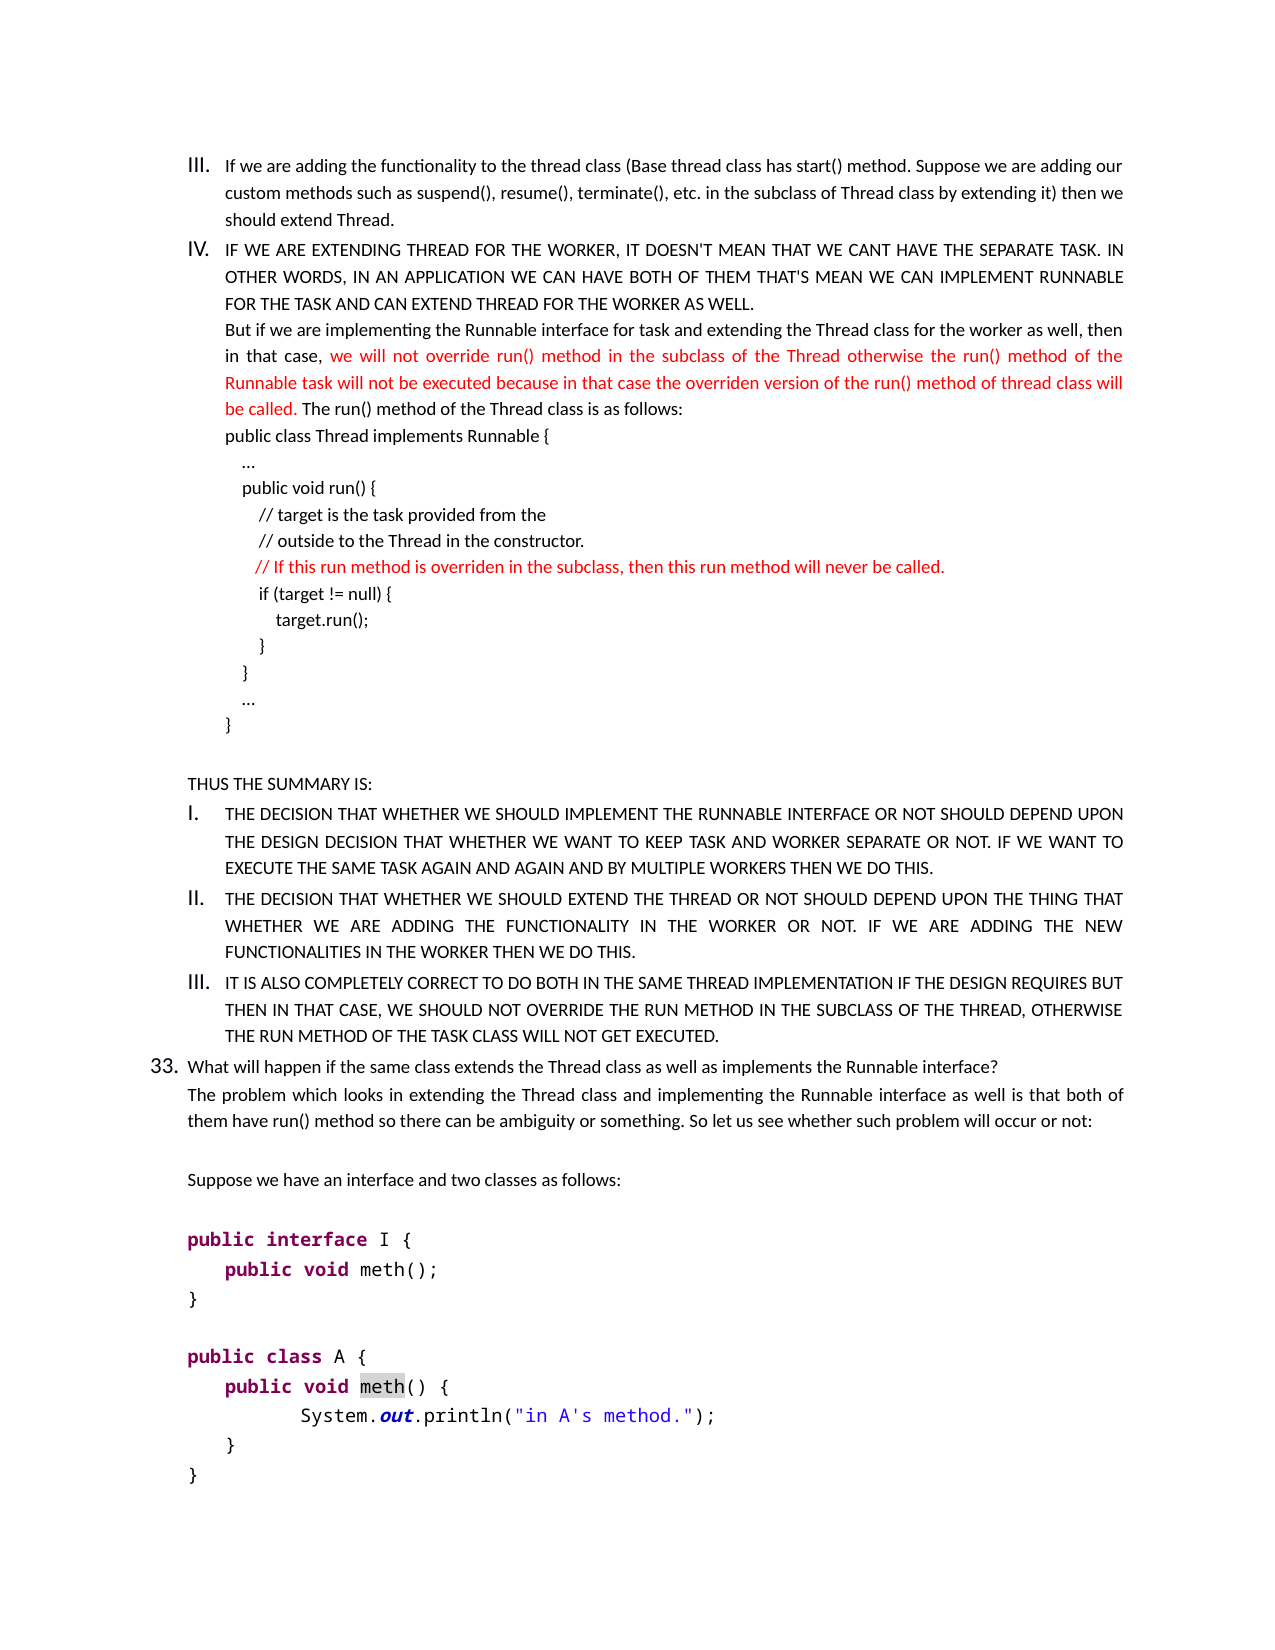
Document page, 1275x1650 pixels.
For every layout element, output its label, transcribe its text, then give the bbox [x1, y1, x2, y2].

list public void meth() { [150, 1373, 1125, 1398]
list public class A { [150, 1344, 1125, 1369]
list The problem which looks in extending the Thread class and implementing the Runnable interface as well is that both of them have run() method so there can be ambiguity or something. So let us see whether such problem will occur or not: [150, 1083, 1125, 1132]
list } [187, 661, 1125, 684]
list public void run() { [187, 476, 1125, 499]
list THE DECISION THAT WHETHER WE SHOULD EXTEND THE THREAD OR NOT SHOULD DEPEND UPON THE THING THAT WHETHER WE ARE ADDING THE FUNCTIONALITY IN THE WORKER OR NOT. IF WE ARE ADDING THE NEW FUNCTIONALITIES IN THE WORKER THEN WE DO THIS. [187, 883, 1125, 963]
list if (target != null) { [187, 582, 1125, 605]
list THE DECISION THAT WHETHER WE SHOULD IMPLEMENT THE RUNNABLE INTERFACE OR NOT SHOULD DEPEND UPON THE DESIGN DECISION THAT WHETHER WE WANT TO KEEP TASK AND WORKER SEPARATE OR NOT. IF WE WANT TO EXECUTE THE SAME TASK AGAIN AND AGAIN AND BY MULTIPLE WORKERS THEN WE DO THIS. [187, 798, 1125, 879]
list } [150, 1461, 1125, 1486]
list } [150, 1285, 1125, 1311]
list public void meth(); [150, 1256, 1125, 1281]
list System.out.println("in A's method."); [150, 1402, 1125, 1428]
list … [187, 450, 1125, 473]
list // outside to the Thread in the constructor. [187, 529, 1125, 552]
list } [150, 1432, 1125, 1457]
list target.run(); [187, 608, 1125, 631]
list If we are adding the functionality to the thread class (Base thread class has start() method. Suppose we are adding our custom methods such as suspend(), resume(), terminate(), etc. in the subclass of Thread class by extending it) then we should extend Thread. [187, 150, 1125, 231]
list What will happen if the same class extends the Thread class as well as implements the Runnable interface? [150, 1051, 1125, 1079]
list public class Thread implements Runnable { [187, 424, 1125, 447]
list IT IS ALSO COMPLETELY CORRECT TO DO BOTH IN THE SAME THREAD IMPLEMENTATION IF THE DESIGN REQUIRES BUT THEN IN THAT CASE, WE SHOULD NOT OVERRIDE THE RUN METHOD IN THE SUBCLASS OF THE THREAD, OTHERWISE THE RUN METHOD OF THE TASK CLASS WILL NOT GET EXECUTED. [187, 967, 1125, 1048]
list But if we are implementing the Runnable interface for task and extending the Thread class for the worker as well, then in that case, we will not override run() method in the subclass of the Thread otherwise the run() method of the Runnable task will not be executed because in that case the overriden version of the run() method of thread class will be called. The run() method of the Thread class is as follows: [187, 318, 1125, 420]
list … [187, 687, 1125, 710]
list // target is the task provided from the [187, 503, 1125, 526]
list } [187, 714, 1125, 737]
list IF WE ARE EXTENDING THREAD FOR THE WORKER, IT DOESN'T MEAN THAT WE CANT HAVE THE SEPARATE TASK. IN OTHER WORDS, IN AN APPLICATION WE CAN HAVE BOTH OF THEM THAT'S MEAN WE CAN IMPLEMENT RUNNABLE FOR THE TASK AND CAN EXTEND THREAD FOR THE WORKER AS WELL. [187, 234, 1125, 315]
list public interface I { [150, 1227, 1125, 1252]
list THUS THE SUMMARY IS: [150, 772, 1125, 795]
list } [187, 634, 1125, 657]
list Suppose we have an interface and two classes as follows: [150, 1168, 1125, 1191]
list // If this run method is overriden in the subclass, then this run method will never be called. [187, 556, 1125, 578]
